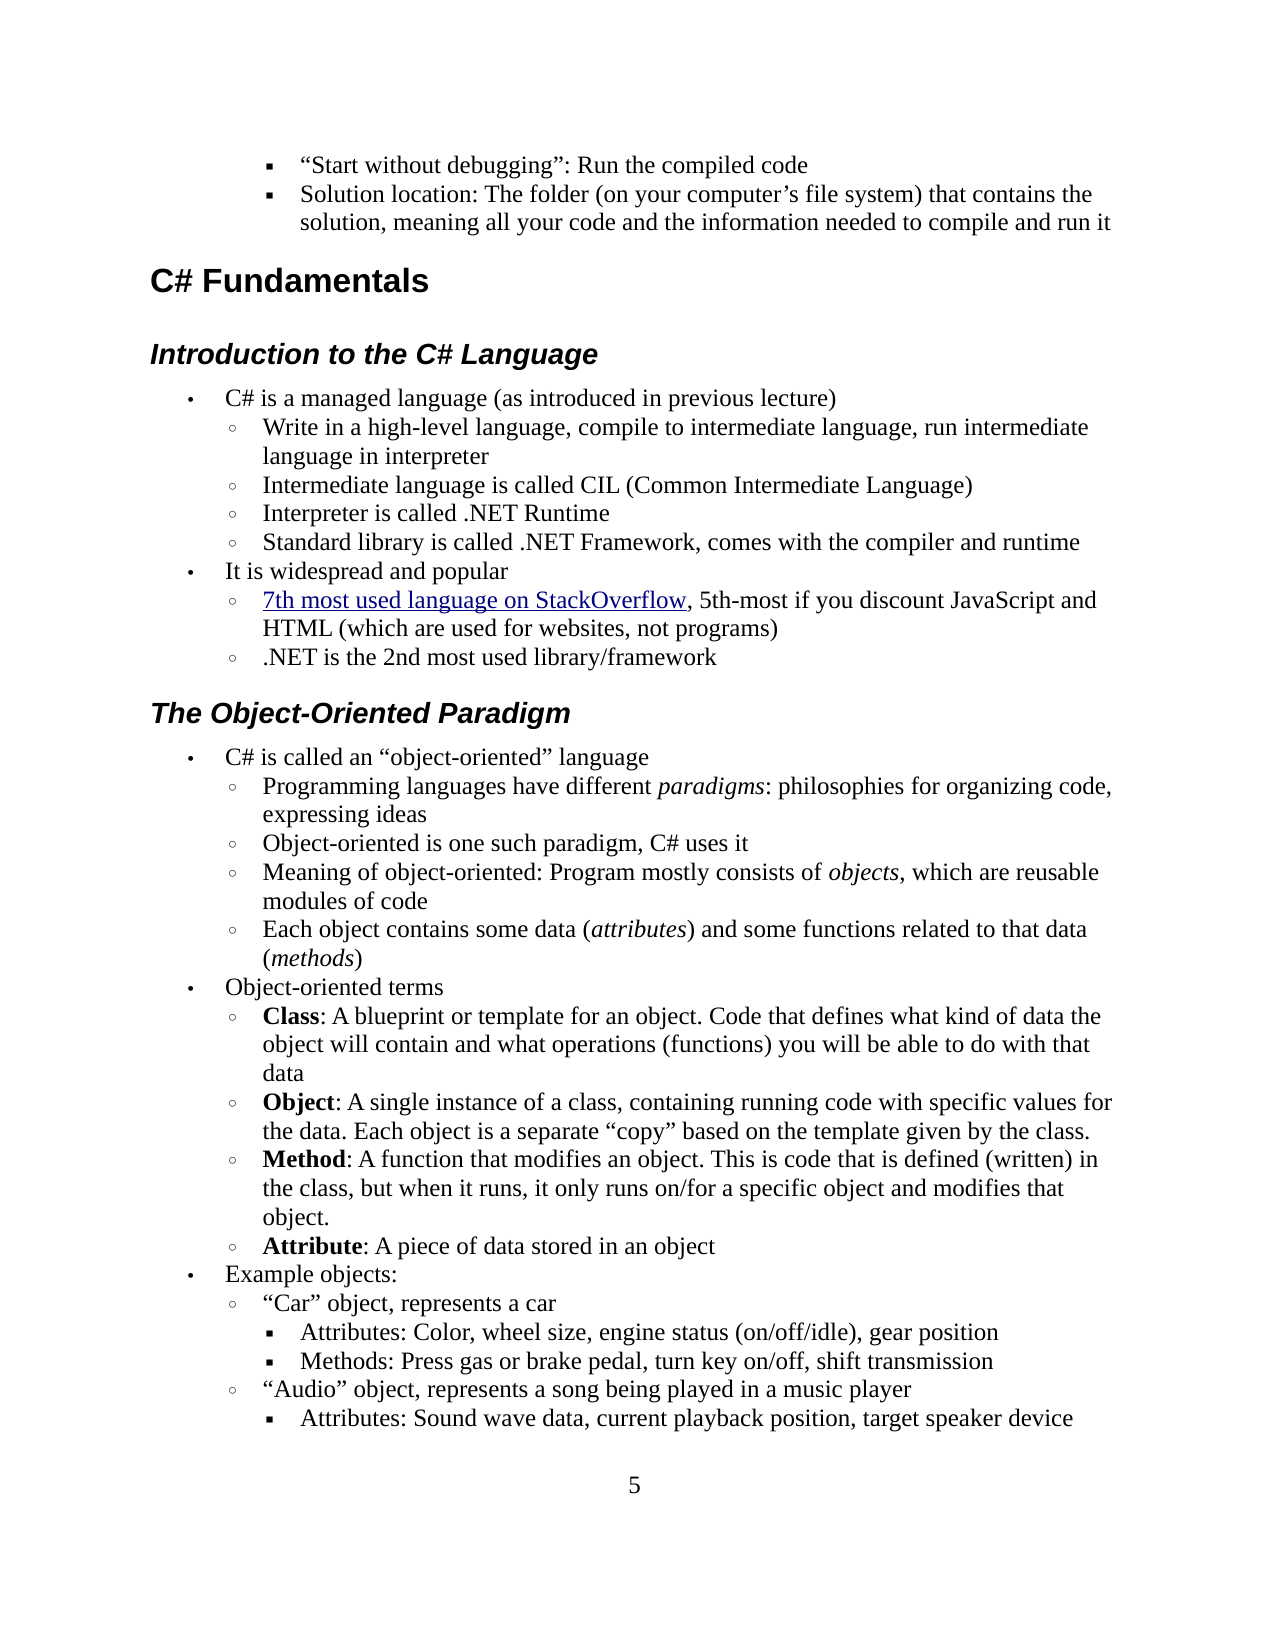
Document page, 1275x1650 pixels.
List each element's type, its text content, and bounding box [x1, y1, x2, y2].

list Meaning of object-oriented: Program mostly consists of objects, which are reusable modules of code [225, 857, 1125, 914]
list “Car” object, represents a car [225, 1288, 1125, 1317]
list Interpreter is called .NET Runtime [225, 498, 1125, 527]
list Each object contains some data (attributes) and some functions related to that data (methods) [225, 914, 1125, 972]
list It is widespread and popular [187, 556, 1125, 585]
list Write in a high-level language, compile to intermediate language, run intermediate language in interpreter [225, 412, 1125, 470]
list Attributes: Color, wheel size, engine status (on/off/idle), gear position [262, 1317, 1125, 1346]
list Method: A function that modifies an object. This is code that is defined (written) in the class, but when it runs, it only runs on/for a specific object and modifies that object. [225, 1144, 1125, 1231]
list Intermediate language is called CIL (Common Intermediate Language) [225, 470, 1125, 498]
subtitle Introduction to the C# Language [150, 337, 1125, 371]
subtitle C# Fundamentals [150, 261, 1125, 300]
list Object-oriented is one such paradigm, C# uses it [225, 828, 1125, 857]
list C# is called an “object-oriented” language [187, 742, 1125, 771]
list “Audio” object, represents a song being played in a music player [225, 1374, 1125, 1403]
list 7th most used language on StackOverflow, 5th-most if you discount JavaScript and HTML (which are used for websites, not programs) [225, 585, 1125, 642]
list Example objects: [187, 1259, 1125, 1288]
list Methods: Press gas or brake pedal, turn key on/off, shift transmission [262, 1346, 1125, 1374]
subtitle The Object-Oriented Paradigm [150, 696, 1125, 729]
list Class: A blueprint or template for an object. Code that defines what kind of data the object will contain and what operations (functions) you will be able to do with that data [225, 1001, 1125, 1087]
list Object: A single instance of a class, containing running code with specific values for the data. Each object is a separate “copy” based on the template given by the class. [225, 1087, 1125, 1144]
list Object-oriented terms [187, 972, 1125, 1001]
list Attributes: Sound wave data, current playback position, target speaker device [262, 1403, 1125, 1432]
list Programming languages have different paradigms: philosophies for organizing code, expressing ideas [225, 771, 1125, 828]
list “Start without debugging”: Run the compiled code [262, 150, 1125, 179]
list Standard library is called .NET Framework, comes with the compiler and runtime [225, 527, 1125, 556]
list Attribute: A piece of data stored in an object [225, 1231, 1125, 1259]
list .NET is the 2nd most used library/framework [225, 642, 1125, 671]
list Solution location: The folder (on your computer’s file system) that contains the solution, meaning all your code and the information needed to compile and run it [262, 179, 1125, 236]
list C# is a managed language (as introduced in previous lecture) [187, 383, 1125, 412]
